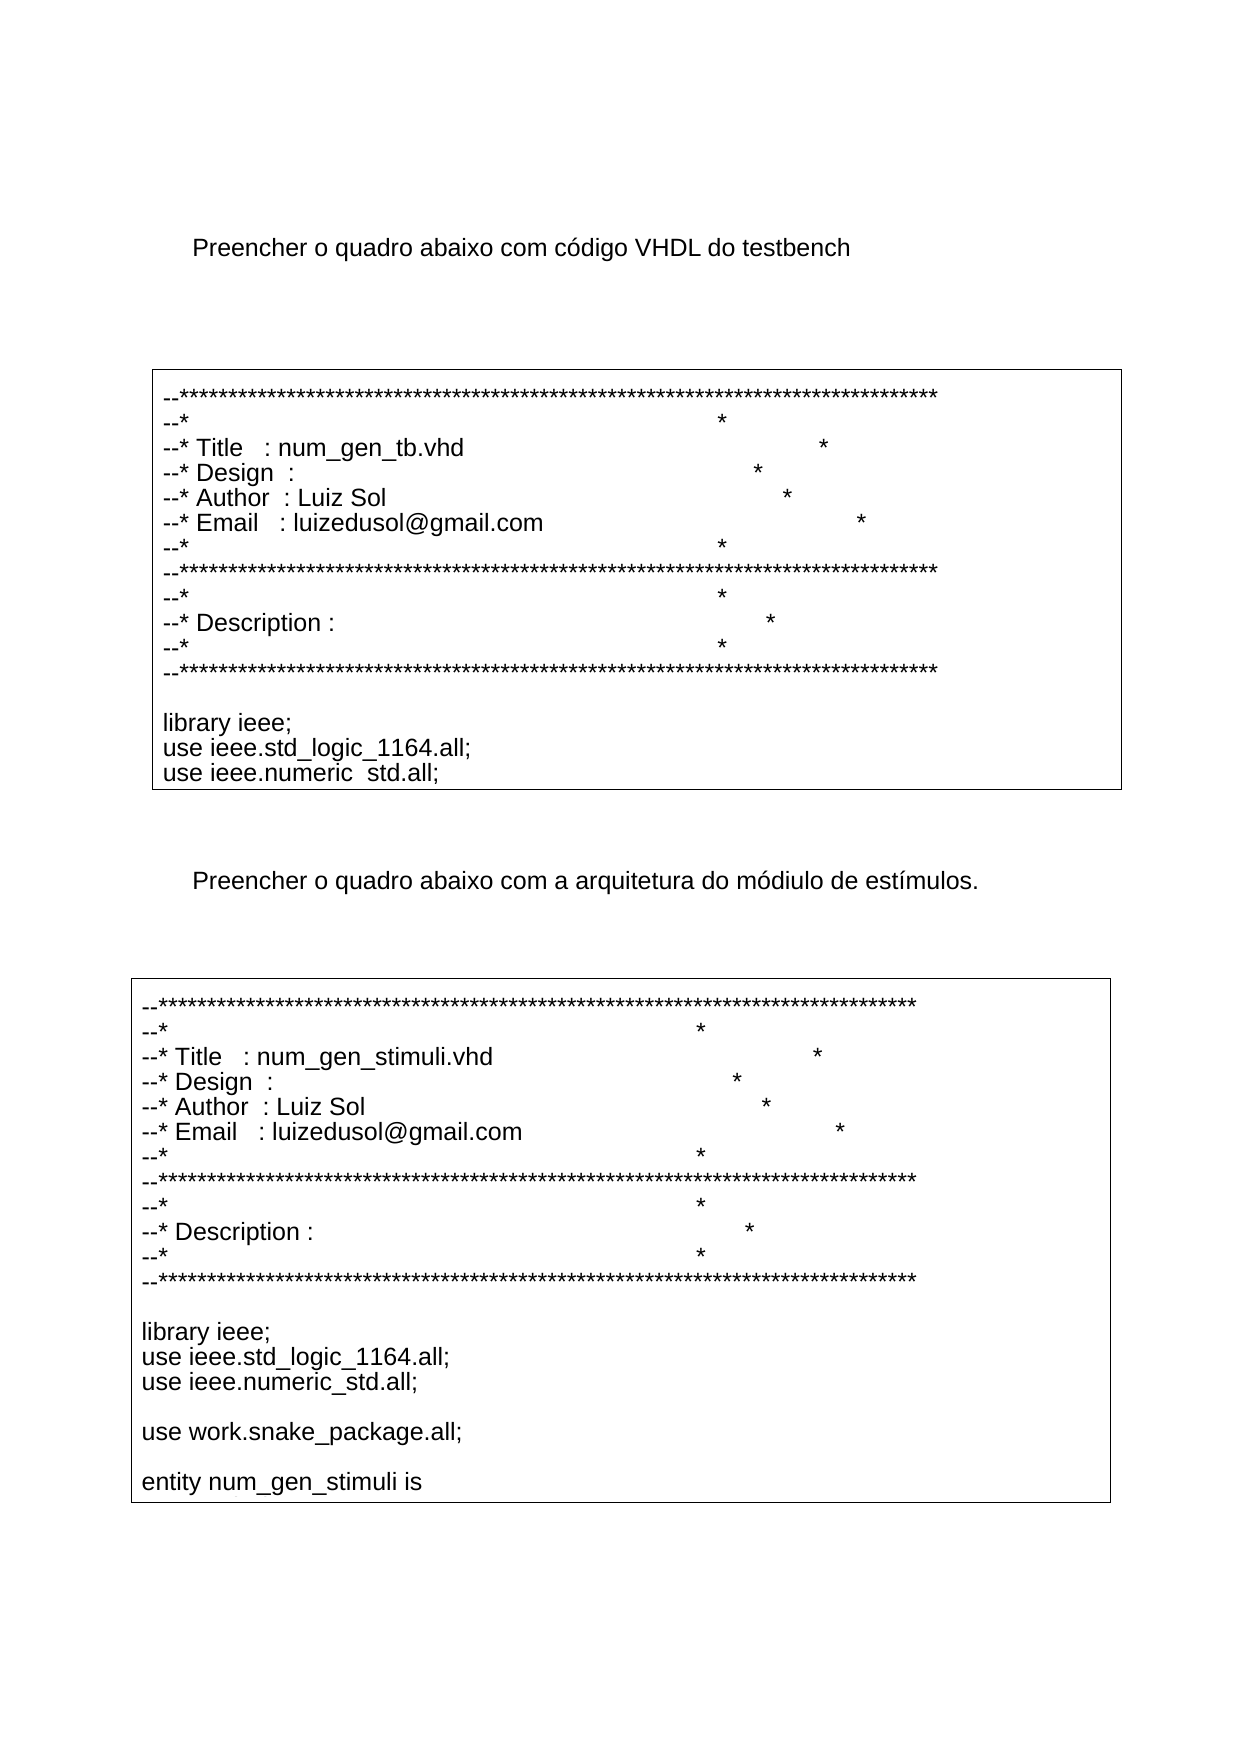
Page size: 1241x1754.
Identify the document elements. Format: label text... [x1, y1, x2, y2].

text Preencher o quadro abaixo com código VHDL do testbench [118, 233, 1122, 262]
text Preencher o quadro abaixo com a arquitetura do módiulo de estímulos. [118, 866, 1122, 894]
